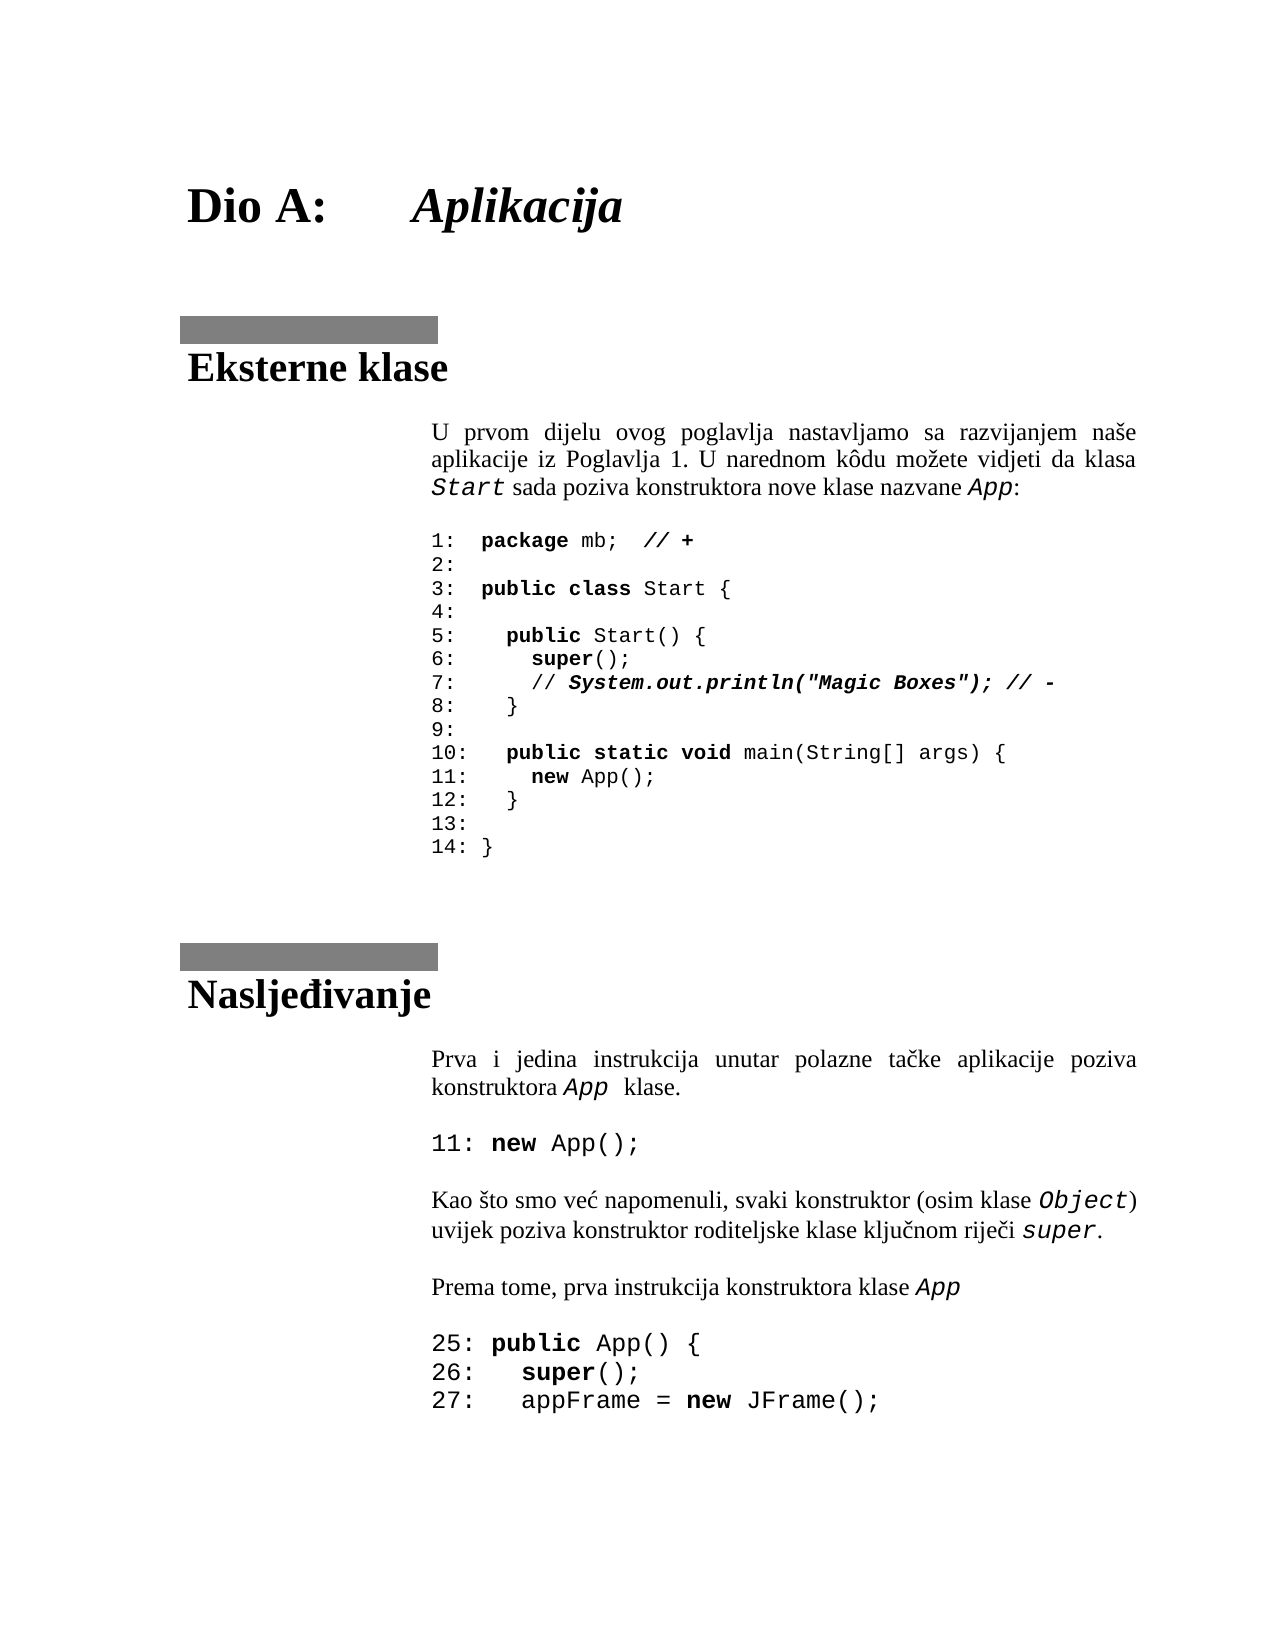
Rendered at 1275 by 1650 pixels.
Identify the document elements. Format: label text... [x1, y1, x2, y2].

table_header [180, 1331, 424, 1416]
table_header [180, 1186, 424, 1246]
table_header [180, 316, 438, 344]
table_header U prvom dijelu ovog poglavlja nastavljamo sa razvijanjem naše aplikacije iz Poglavlja 1. U narednom kôdu možete vidjeti da klasa Start sada poziva konstruktora nove klase nazvane App: [424, 418, 1144, 503]
subtitle Nasljeđivanje [187, 971, 1087, 1017]
table_header [180, 1274, 424, 1303]
table_header Prema tome, prva instrukcija konstruktora klase App [424, 1274, 1144, 1303]
table_header [180, 418, 424, 503]
table_header [180, 943, 438, 971]
table_header Kao što smo već napomenuli, svaki konstruktor (osim klase Object) uvijek poziva konstruktor roditeljske klase ključnom riječi super. [424, 1186, 1144, 1246]
table_header 25: public App() { 26: super(); 27: appFrame = new JFrame(); [424, 1331, 1144, 1416]
table_header Prva i jedina instrukcija unutar polazne tačke aplikacije poziva konstruktora App klase. 11: new App(); [424, 1045, 1145, 1158]
table_header [180, 531, 424, 860]
table_header 1: package mb; // + 2: 3: public class Start { 4: 5: public Start() { 6: super(); 7: // System.out.println("Magic Boxes"); // - 8: } 9: 10: public static void main(String[] args) { 11: new App(); 12: } 13: 14: } [424, 531, 1145, 860]
subtitle Eksterne klase [187, 344, 1087, 390]
table_header [180, 1045, 424, 1158]
text Dio A: Aplikacija [187, 178, 1087, 233]
